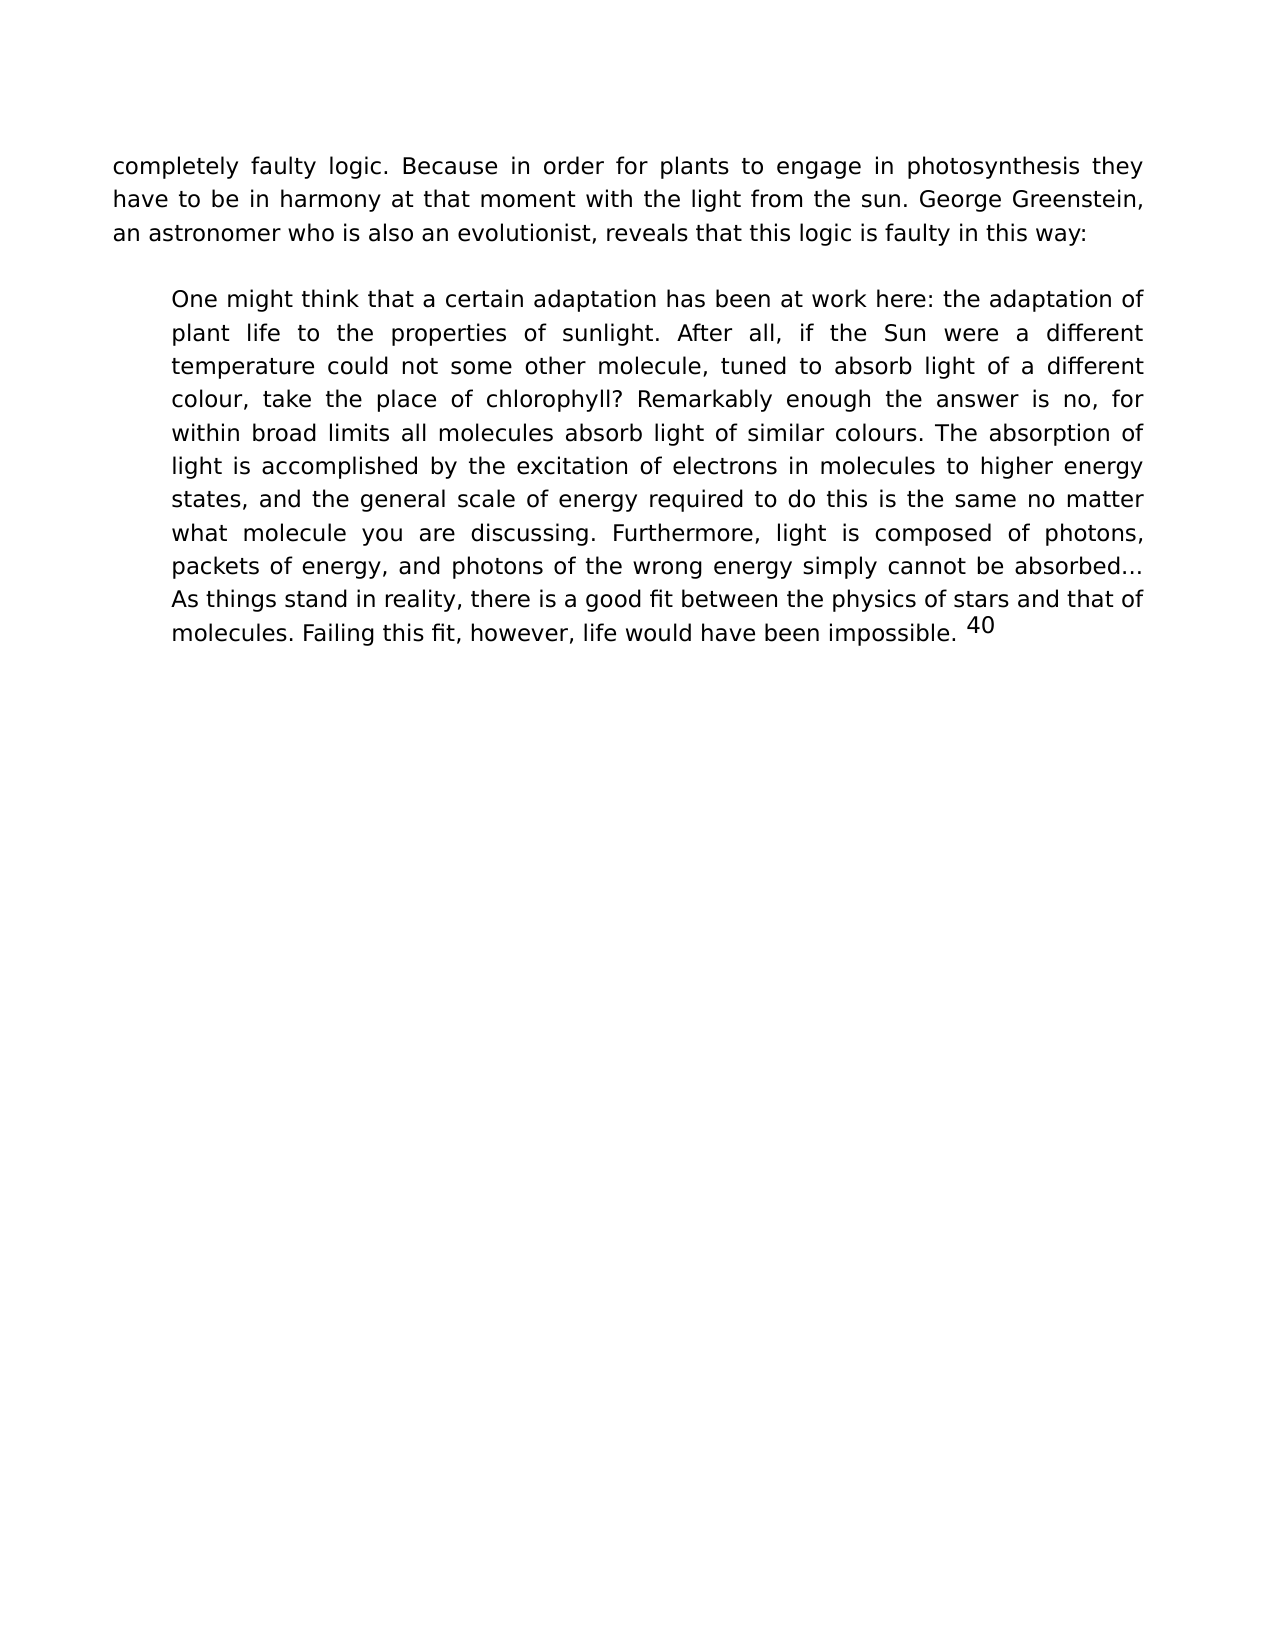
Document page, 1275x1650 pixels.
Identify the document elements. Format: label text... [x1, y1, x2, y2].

text One might think that a certain adaptation has been at work here: the adaptation of plant life to the properties of sunlight. After all, if the Sun were a different temperature could not some other molecule, tuned to absorb light of a different colour, take the place of chlorophyll? Remarkably enough the answer is no, for within broad limits all molecules absorb light of similar colours. The absorption of light is accomplished by the excitation of electrons in molecules to higher energy states, and the general scale of energy required to do this is the same no matter what molecule you are discussing. Furthermore, light is composed of photons, packets of energy, and photons of the wrong energy simply cannot be absorbed... As things stand in reality, there is a good fit between the physics of stars and that of molecules. Failing this fit, however, life would have been impossible. 40 [171, 281, 1145, 648]
text completely faulty logic. Because in order for plants to engage in photosynthesis they have to be in harmony at that moment with the light from the sun. George Greenstein, an astronomer who is also an evolutionist, reveals that this logic is faulty in this way: [112, 148, 1145, 248]
